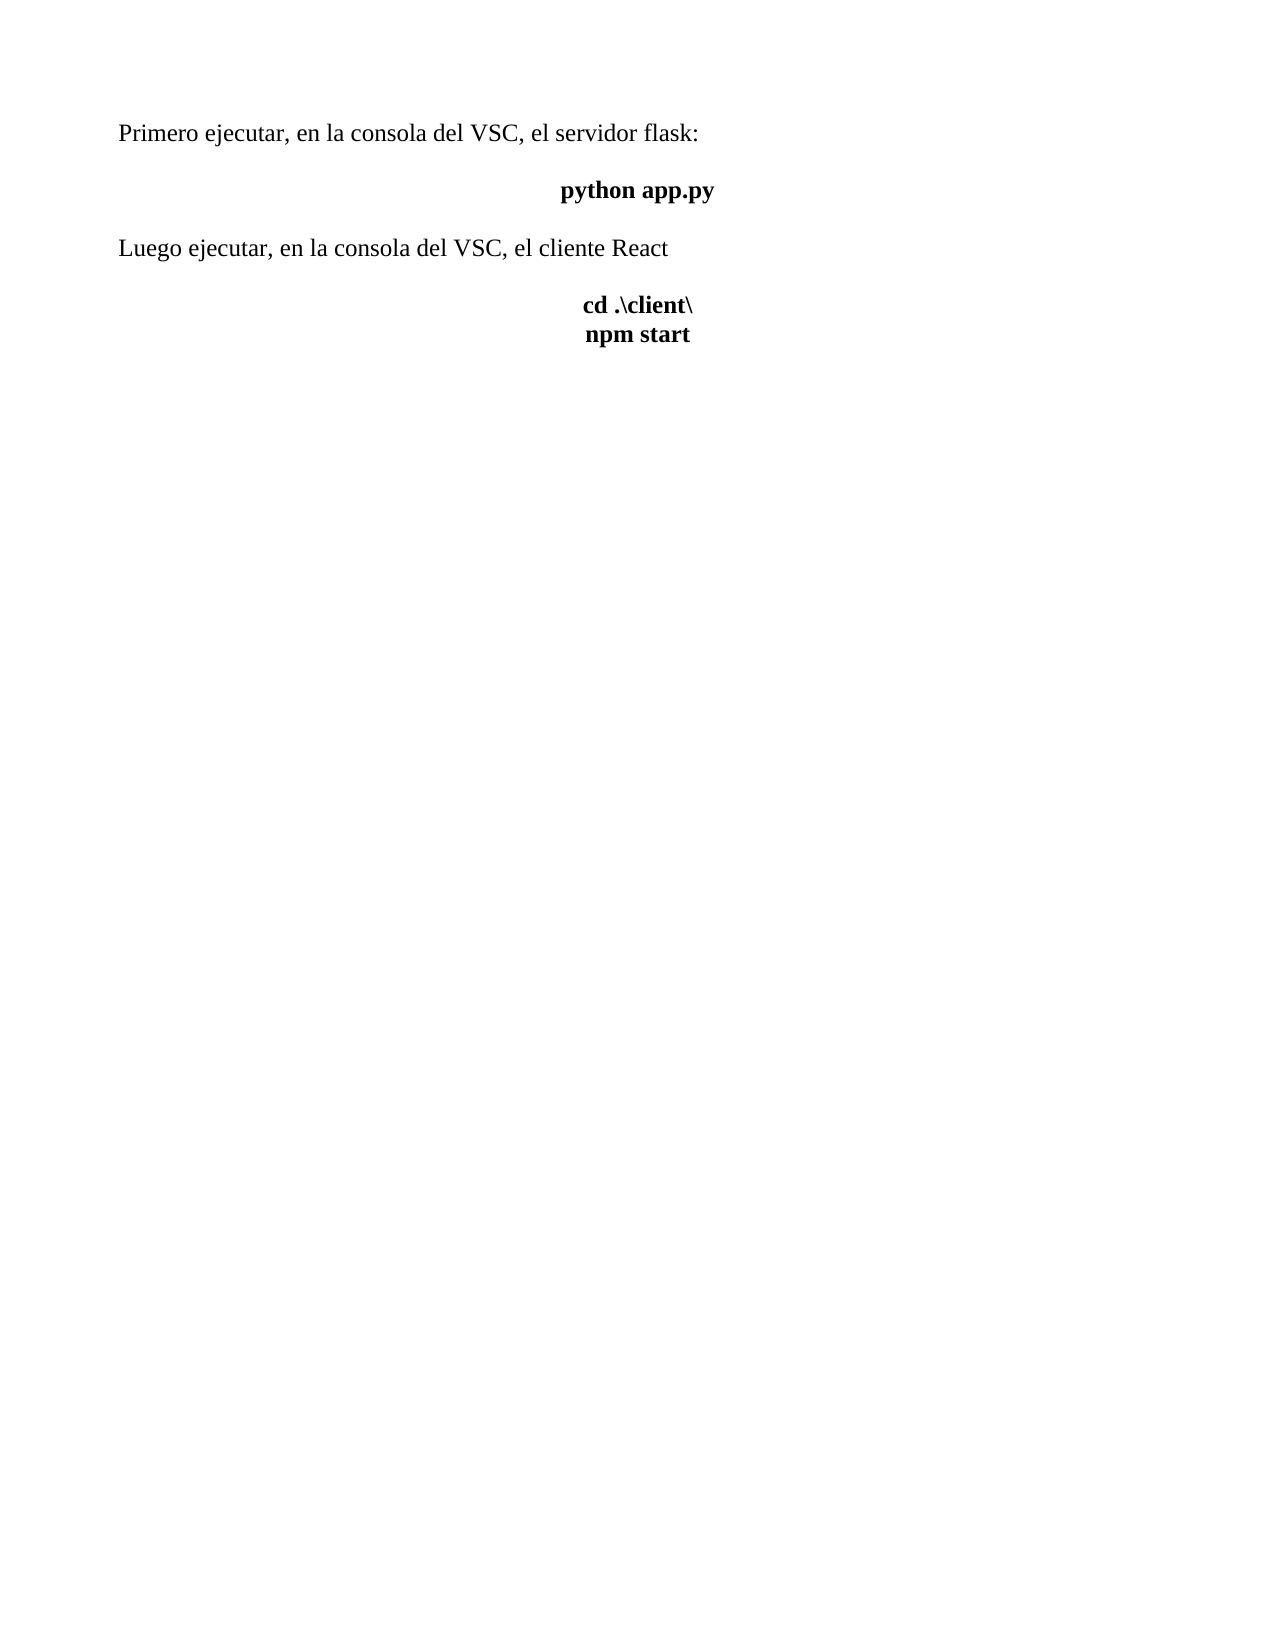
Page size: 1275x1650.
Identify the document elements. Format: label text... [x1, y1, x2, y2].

text npm start [118, 319, 1157, 348]
text Primero ejecutar, en la consola del VSC, el servidor flask: [118, 118, 1157, 147]
text python app.py [118, 176, 1157, 204]
text Luego ejecutar, en la consola del VSC, el cliente React [118, 233, 1157, 262]
text cd .\client\ [118, 291, 1157, 319]
